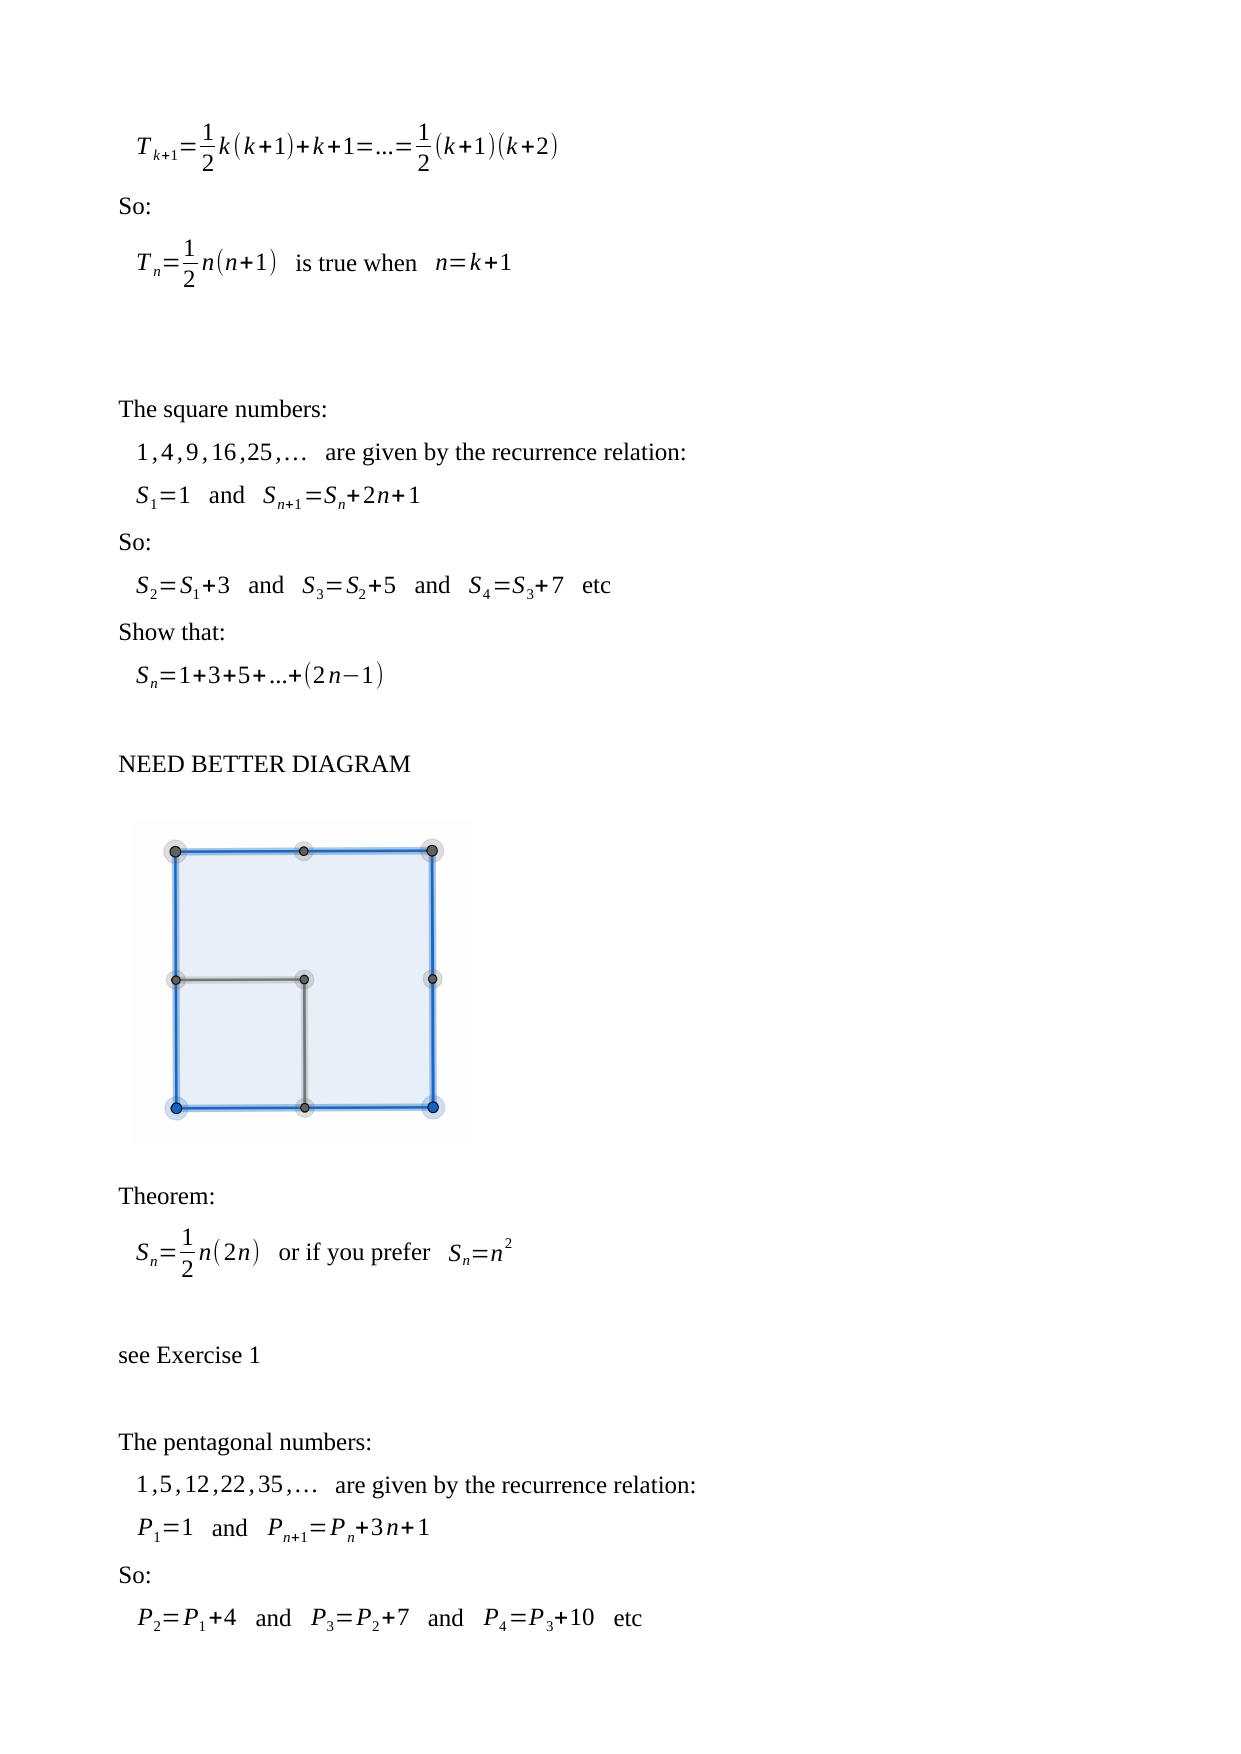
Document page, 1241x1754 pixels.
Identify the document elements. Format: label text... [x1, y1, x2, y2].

text So: [118, 527, 1122, 556]
text or if you prefer [118, 1224, 1122, 1283]
text So: [118, 191, 1122, 220]
text see Exercise 1 [118, 1340, 1122, 1369]
text The pentagonal numbers: [118, 1427, 1122, 1455]
text Show that: [118, 617, 1122, 646]
text The square numbers: [118, 394, 1122, 423]
text are given by the recurrence relation: [118, 1470, 1122, 1498]
text is true when [118, 234, 1122, 293]
text So: [118, 1560, 1122, 1588]
text are given by the recurrence relation: [118, 437, 1122, 466]
picture [131, 820, 474, 1145]
text and [118, 480, 1122, 513]
text andandetc [118, 570, 1122, 603]
text Theorem: [118, 1181, 1122, 1209]
text and [118, 1513, 1122, 1545]
text NEED BETTER DIAGRAM [118, 749, 1122, 778]
text andandetc [118, 1603, 1122, 1635]
